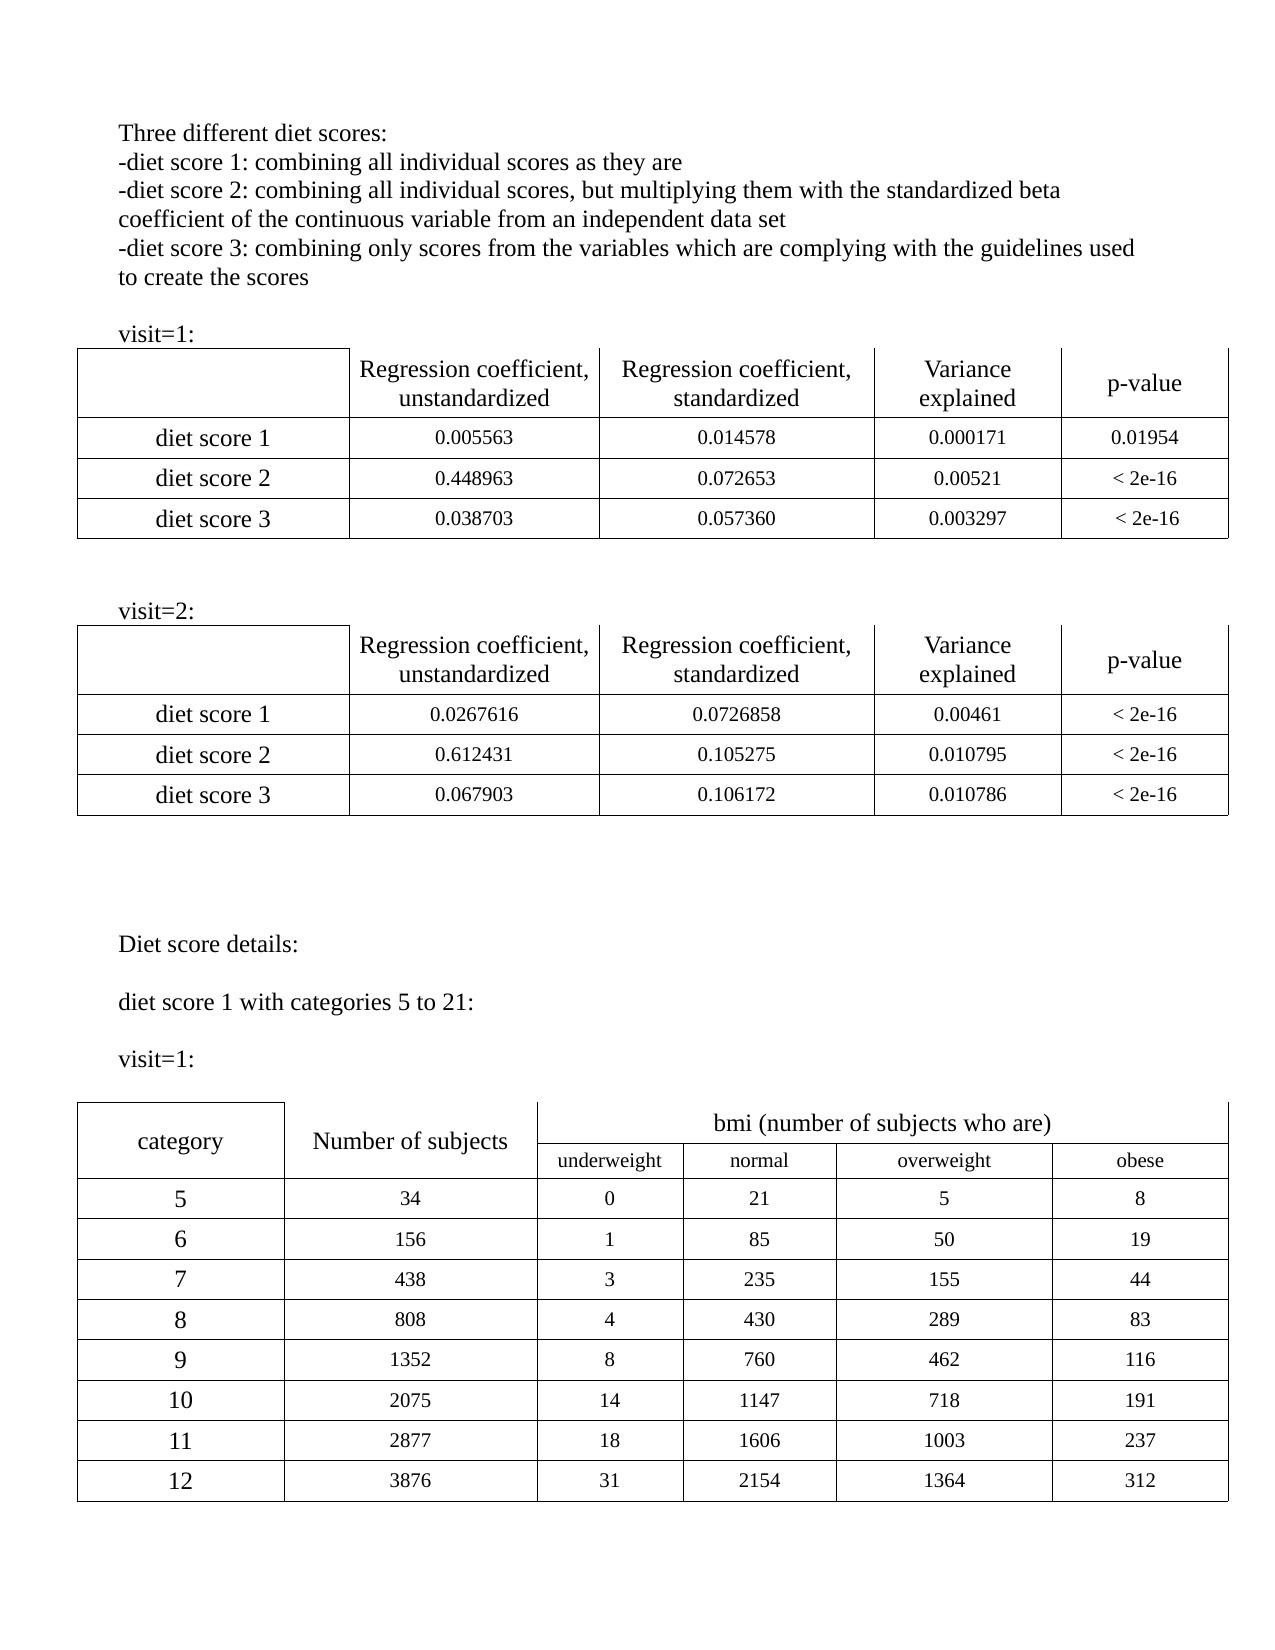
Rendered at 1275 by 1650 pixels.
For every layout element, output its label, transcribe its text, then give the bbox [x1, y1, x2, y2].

table_cell 0.010786 [875, 775, 1061, 814]
table_cell 2075 [285, 1381, 537, 1420]
table_cell 0.000171 [875, 418, 1061, 457]
table_header Regression coefficient, standardized [600, 348, 874, 417]
table_cell 1606 [684, 1421, 836, 1460]
table_cell 1 [538, 1219, 683, 1259]
table_cell 8 [538, 1340, 683, 1379]
table_cell 6 [78, 1219, 284, 1259]
table_cell 235 [684, 1260, 836, 1299]
table_cell 237 [1053, 1421, 1228, 1460]
table_cell 83 [1053, 1300, 1228, 1339]
table_cell < 2e-16 [1062, 695, 1228, 734]
table_cell 0.0726858 [600, 695, 874, 734]
table_cell 18 [538, 1421, 683, 1460]
table_cell 12 [78, 1461, 284, 1501]
table_cell 8 [1053, 1179, 1228, 1218]
table_cell 808 [285, 1300, 537, 1339]
text -diet score 1: combining all individual scores as they are [118, 147, 1157, 176]
table_cell 0.057360 [600, 499, 874, 538]
table_cell 5 [78, 1179, 284, 1218]
text Three different diet scores: [118, 118, 1157, 147]
table_cell 11 [78, 1421, 284, 1460]
table_header category [78, 1103, 284, 1178]
table_cell overweight [837, 1144, 1052, 1178]
table_cell 8 [78, 1300, 284, 1339]
table_cell 1352 [285, 1340, 537, 1379]
table_cell 0.010795 [875, 735, 1061, 774]
table_cell 31 [538, 1461, 683, 1501]
table_cell 19 [1053, 1219, 1228, 1259]
table_cell 312 [1053, 1461, 1228, 1501]
table_header Number of subjects [285, 1102, 537, 1178]
table_cell diet score 2 [78, 459, 349, 498]
table_cell 191 [1053, 1381, 1228, 1420]
table_cell 289 [837, 1300, 1052, 1339]
table_cell 14 [538, 1381, 683, 1420]
text Diet score details: [118, 929, 1157, 958]
table_header [78, 349, 349, 417]
text visit=2: [118, 596, 1157, 624]
text -diet score 2: combining all individual scores, but multiplying them with the standardized beta coefficient of the continuous variable from an independent data set [118, 176, 1157, 233]
table_cell < 2e-16 [1062, 735, 1228, 774]
table_cell 0 [538, 1179, 683, 1218]
table_cell 0.00521 [875, 459, 1061, 498]
table_cell 1003 [837, 1421, 1052, 1460]
table_cell 5 [837, 1179, 1052, 1218]
text visit=1: [118, 319, 1157, 348]
table_header Variance explained [875, 348, 1061, 417]
table_cell 430 [684, 1300, 836, 1339]
table_header p-value [1062, 625, 1228, 693]
table_cell 0.00461 [875, 695, 1061, 734]
table_cell 34 [285, 1179, 537, 1218]
table_cell 1147 [684, 1381, 836, 1420]
table_header bmi (number of subjects who are) [538, 1102, 1228, 1142]
table_cell 0.01954 [1062, 418, 1228, 457]
table_cell 156 [285, 1219, 537, 1259]
text -diet score 3: combining only scores from the variables which are complying with the guidelines used to create the scores [118, 233, 1157, 291]
table_cell 0.014578 [600, 418, 874, 457]
table_cell diet score 3 [78, 775, 349, 814]
table_cell 718 [837, 1381, 1052, 1420]
table_cell diet score 1 [78, 418, 349, 457]
table_cell normal [684, 1144, 836, 1178]
table_cell 116 [1053, 1340, 1228, 1379]
table_cell 0.448963 [350, 459, 599, 498]
table_cell 0.0267616 [350, 695, 599, 734]
table_cell diet score 2 [78, 735, 349, 774]
table_cell 4 [538, 1300, 683, 1339]
table_cell 50 [837, 1219, 1052, 1259]
table_cell obese [1053, 1144, 1228, 1178]
table_cell diet score 1 [78, 695, 349, 734]
table_header [78, 626, 349, 693]
table_cell < 2e-16 [1062, 459, 1228, 498]
table_cell 0.105275 [600, 735, 874, 774]
table_cell 2877 [285, 1421, 537, 1460]
table_cell 0.003297 [875, 499, 1061, 538]
table_cell 21 [684, 1179, 836, 1218]
table_cell 10 [78, 1381, 284, 1420]
table_cell 1364 [837, 1461, 1052, 1501]
table_cell 3 [538, 1260, 683, 1299]
table_cell 2154 [684, 1461, 836, 1501]
table_header Variance explained [875, 625, 1061, 693]
table_cell 9 [78, 1340, 284, 1379]
table_cell 0.067903 [350, 775, 599, 814]
table_cell 0.072653 [600, 459, 874, 498]
table_header Regression coefficient, unstandardized [350, 625, 599, 693]
table_cell < 2e-16 [1062, 499, 1228, 538]
table_cell diet score 3 [78, 499, 349, 538]
table_cell 85 [684, 1219, 836, 1259]
table_cell 3876 [285, 1461, 537, 1501]
table_cell 44 [1053, 1260, 1228, 1299]
table_cell 0.612431 [350, 735, 599, 774]
text diet score 1 with categories 5 to 21: [118, 987, 1157, 1016]
table_cell 438 [285, 1260, 537, 1299]
table_cell 760 [684, 1340, 836, 1379]
table_header Regression coefficient, unstandardized [350, 348, 599, 417]
text visit=1: [118, 1044, 1157, 1073]
table_header p-value [1062, 348, 1228, 417]
table_header Regression coefficient, standardized [600, 625, 874, 693]
table_cell 155 [837, 1260, 1052, 1299]
table_cell 7 [78, 1260, 284, 1299]
table_cell underweight [538, 1144, 683, 1178]
table_cell 0.106172 [600, 775, 874, 814]
table_cell < 2e-16 [1062, 775, 1228, 814]
table_cell 0.005563 [350, 418, 599, 457]
table_cell 0.038703 [350, 499, 599, 538]
table_cell 462 [837, 1340, 1052, 1379]
